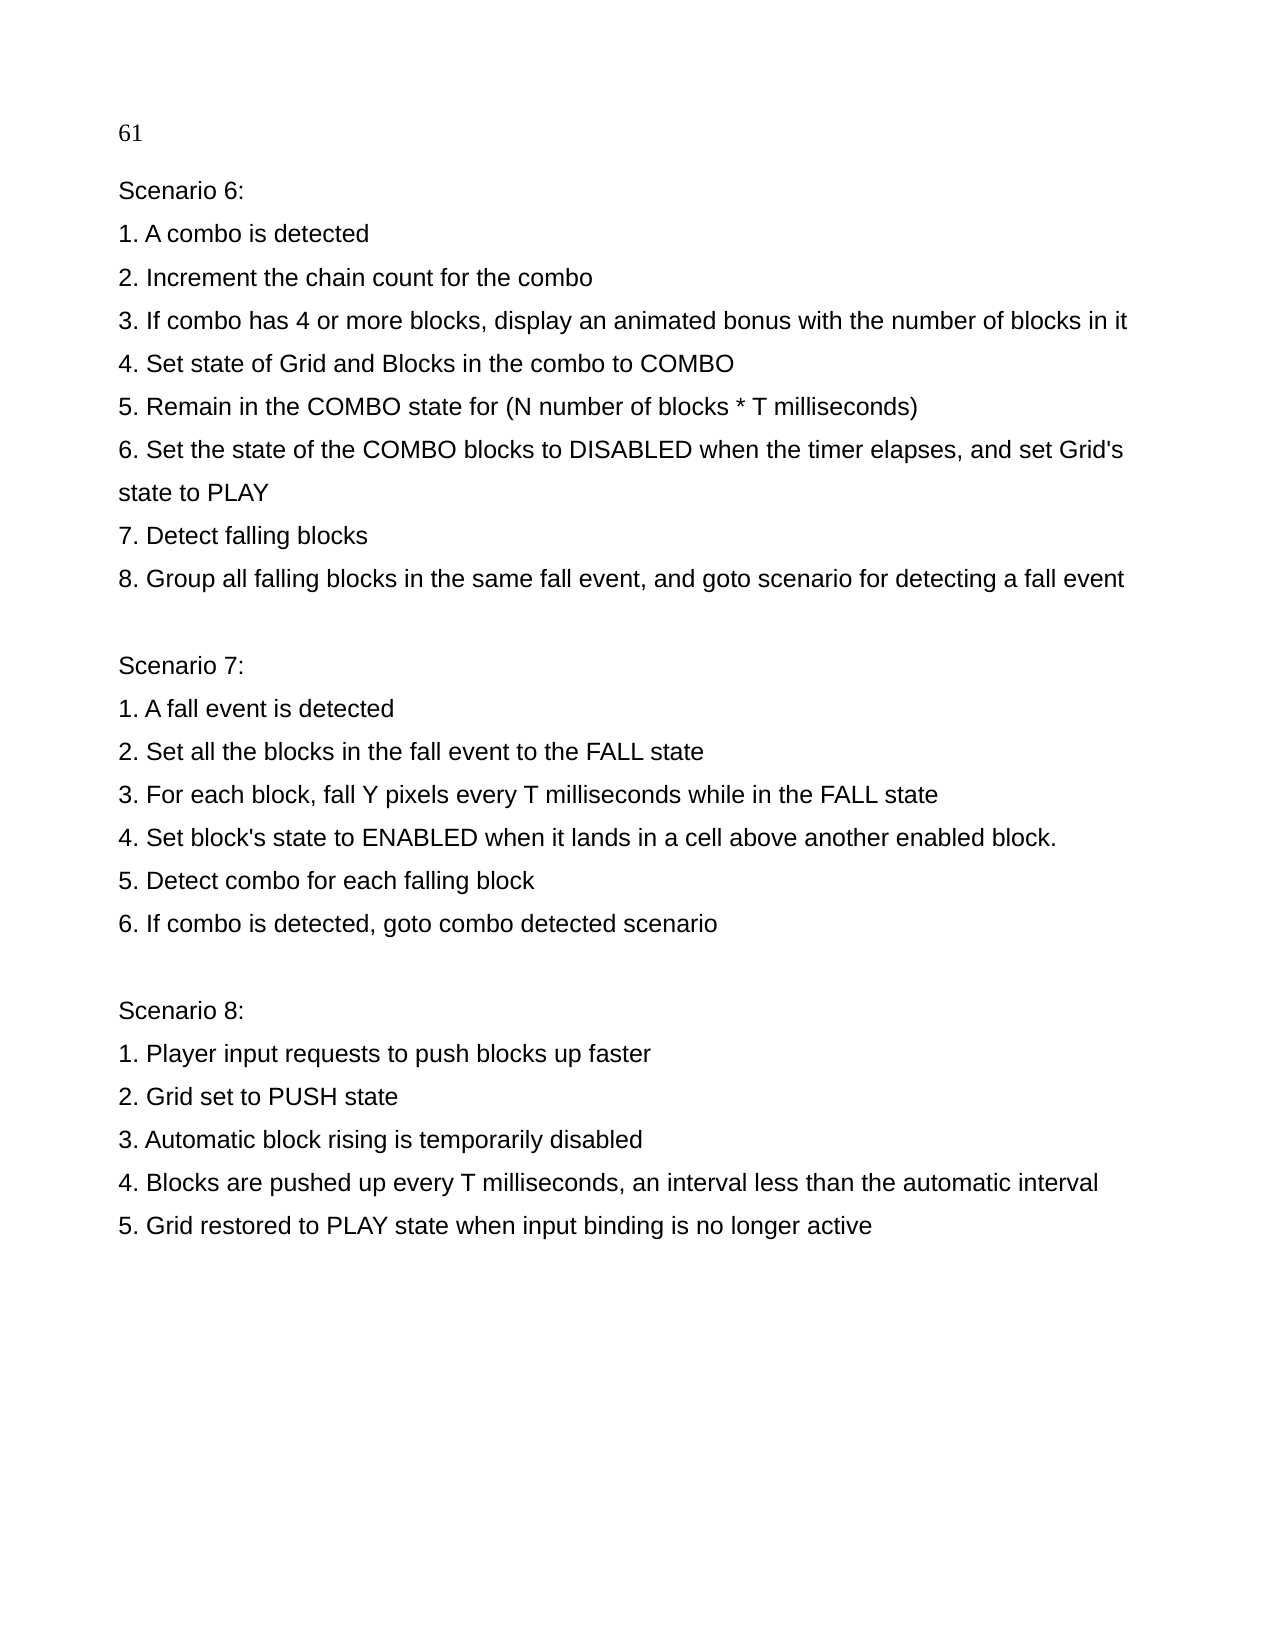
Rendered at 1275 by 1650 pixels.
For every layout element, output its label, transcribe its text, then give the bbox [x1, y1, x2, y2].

text Scenario 8: 1. Player input requests to push blocks up faster 2. Grid set to PUSH state 3. Automatic block rising is temporarily disabled 4. Blocks are pushed up every T milliseconds, an interval less than the automatic interval 5. Grid restored to PLAY state when input binding is no longer active [118, 996, 1157, 1240]
text Scenario 6: 1. A combo is detected 2. Increment the chain count for the combo 3. If combo has 4 or more blocks, display an animated bonus with the number of blocks in it 4. Set state of Grid and Blocks in the combo to COMBO 5. Remain in the COMBO state for (N number of blocks * T milliseconds) 6. Set the state of the COMBO blocks to DISABLED when the timer elapses, and set Grid's state to PLAY 7. Detect falling blocks 8. Group all falling blocks in the same fall event, and goto scenario for detecting a fall event [118, 176, 1157, 593]
text Scenario 7: 1. A fall event is detected 2. Set all the blocks in the fall event to the FALL state 3. For each block, fall Y pixels every T milliseconds while in the FALL state 4. Set block's state to ENABLED when it lands in a cell above another enabled block. 5. Detect combo for each falling block 6. If combo is detected, goto combo detected scenario [118, 651, 1157, 938]
